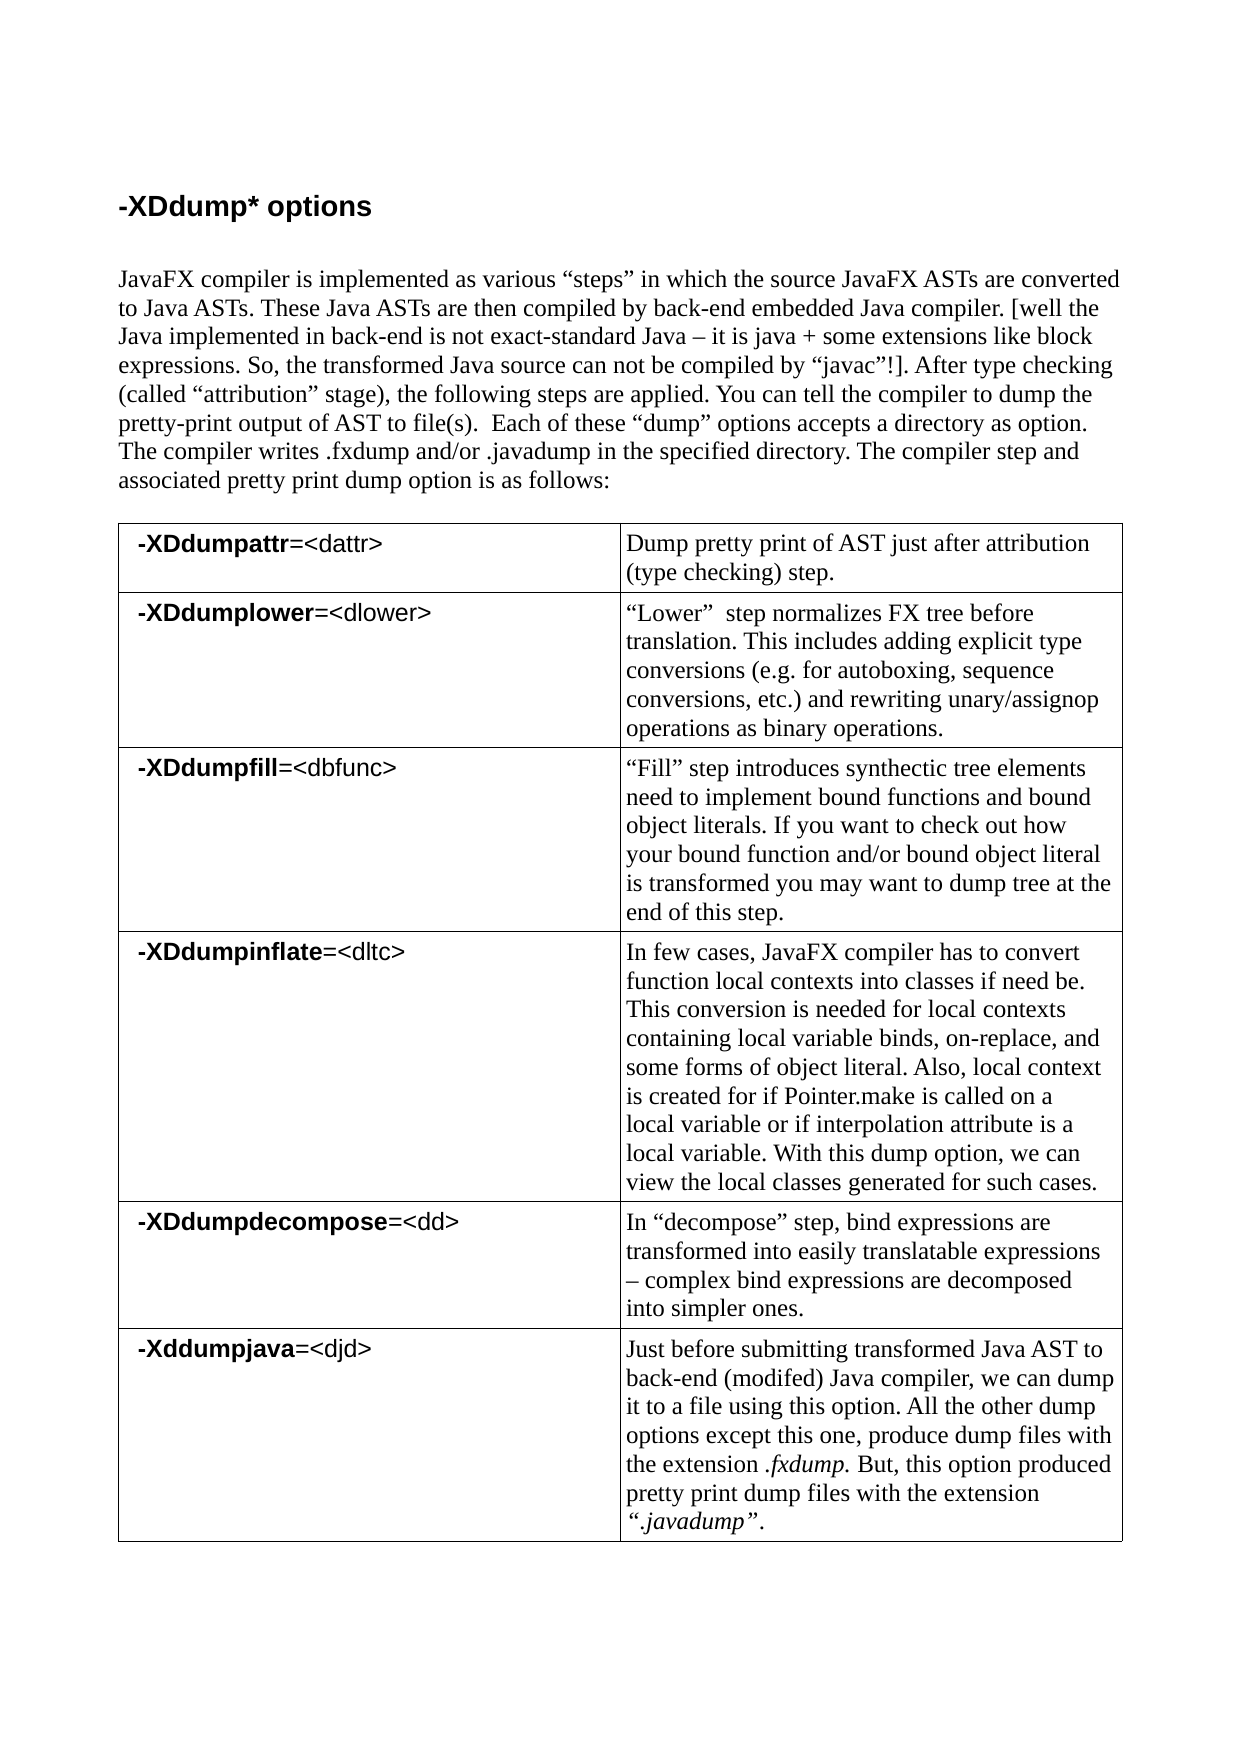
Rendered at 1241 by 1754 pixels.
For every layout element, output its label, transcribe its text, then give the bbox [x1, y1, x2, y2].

table_cell In few cases, JavaFX compiler has to convert function local contexts into classes if need be. This conversion is needed for local contexts containing local variable binds, on-replace, and some forms of object literal. Also, local context is created for if Pointer.make is called on a local variable or if interpolation attribute is a local variable. With this dump option, we can view the local classes generated for such cases. [621, 932, 1122, 1201]
subtitle -XDdump* options [118, 189, 1122, 223]
table_header Dump pretty print of AST just after attribution (type checking) step. [621, 524, 1122, 592]
table_cell -XDdumpinflate=<dltc> [119, 932, 620, 1201]
table_cell “Lower” step normalizes FX tree before translation. This includes adding explicit type conversions (e.g. for autoboxing, sequence conversions, etc.) and rewriting unary/assignop operations as binary operations. [621, 593, 1122, 747]
text JavaFX compiler is implemented as various “steps” in which the source JavaFX ASTs are converted to Java ASTs. These Java ASTs are then compiled by back-end embedded Java compiler. [well the Java implemented in back-end is not exact-standard Java – it is java + some extensions like block expressions. So, the transformed Java source can not be compiled by “javac”!]. After type checking (called “attribution” stage), the following steps are applied. You can tell the compiler to dump the pretty-print output of AST to file(s). Each of these “dump” options accepts a directory as option. The compiler writes .fxdump and/or .javadump in the specified directory. The compiler step and associated pretty print dump option is as follows: [118, 264, 1122, 494]
table_cell -XDdumplower=<dlower> [119, 593, 620, 747]
table_cell In “decompose” step, bind expressions are transformed into easily translatable expressions – complex bind expressions are decomposed into simpler ones. [621, 1202, 1122, 1328]
table_cell -Xddumpjava=<djd> [119, 1329, 620, 1541]
table_cell Just before submitting transformed Java AST to back-end (modifed) Java compiler, we can dump it to a file using this option. All the other dump options except this one, produce dump files with the extension .fxdump. But, this option produced pretty print dump files with the extension “.javadump”. [621, 1329, 1122, 1541]
table_cell -XDdumpdecompose=<dd> [119, 1202, 620, 1328]
table_cell -XDdumpfill=<dbfunc> [119, 748, 620, 931]
table_header -XDdumpattr=<dattr> [119, 524, 620, 592]
table_cell “Fill” step introduces synthectic tree elements need to implement bound functions and bound object literals. If you want to check out how your bound function and/or bound object literal is transformed you may want to dump tree at the end of this step. [621, 748, 1122, 931]
